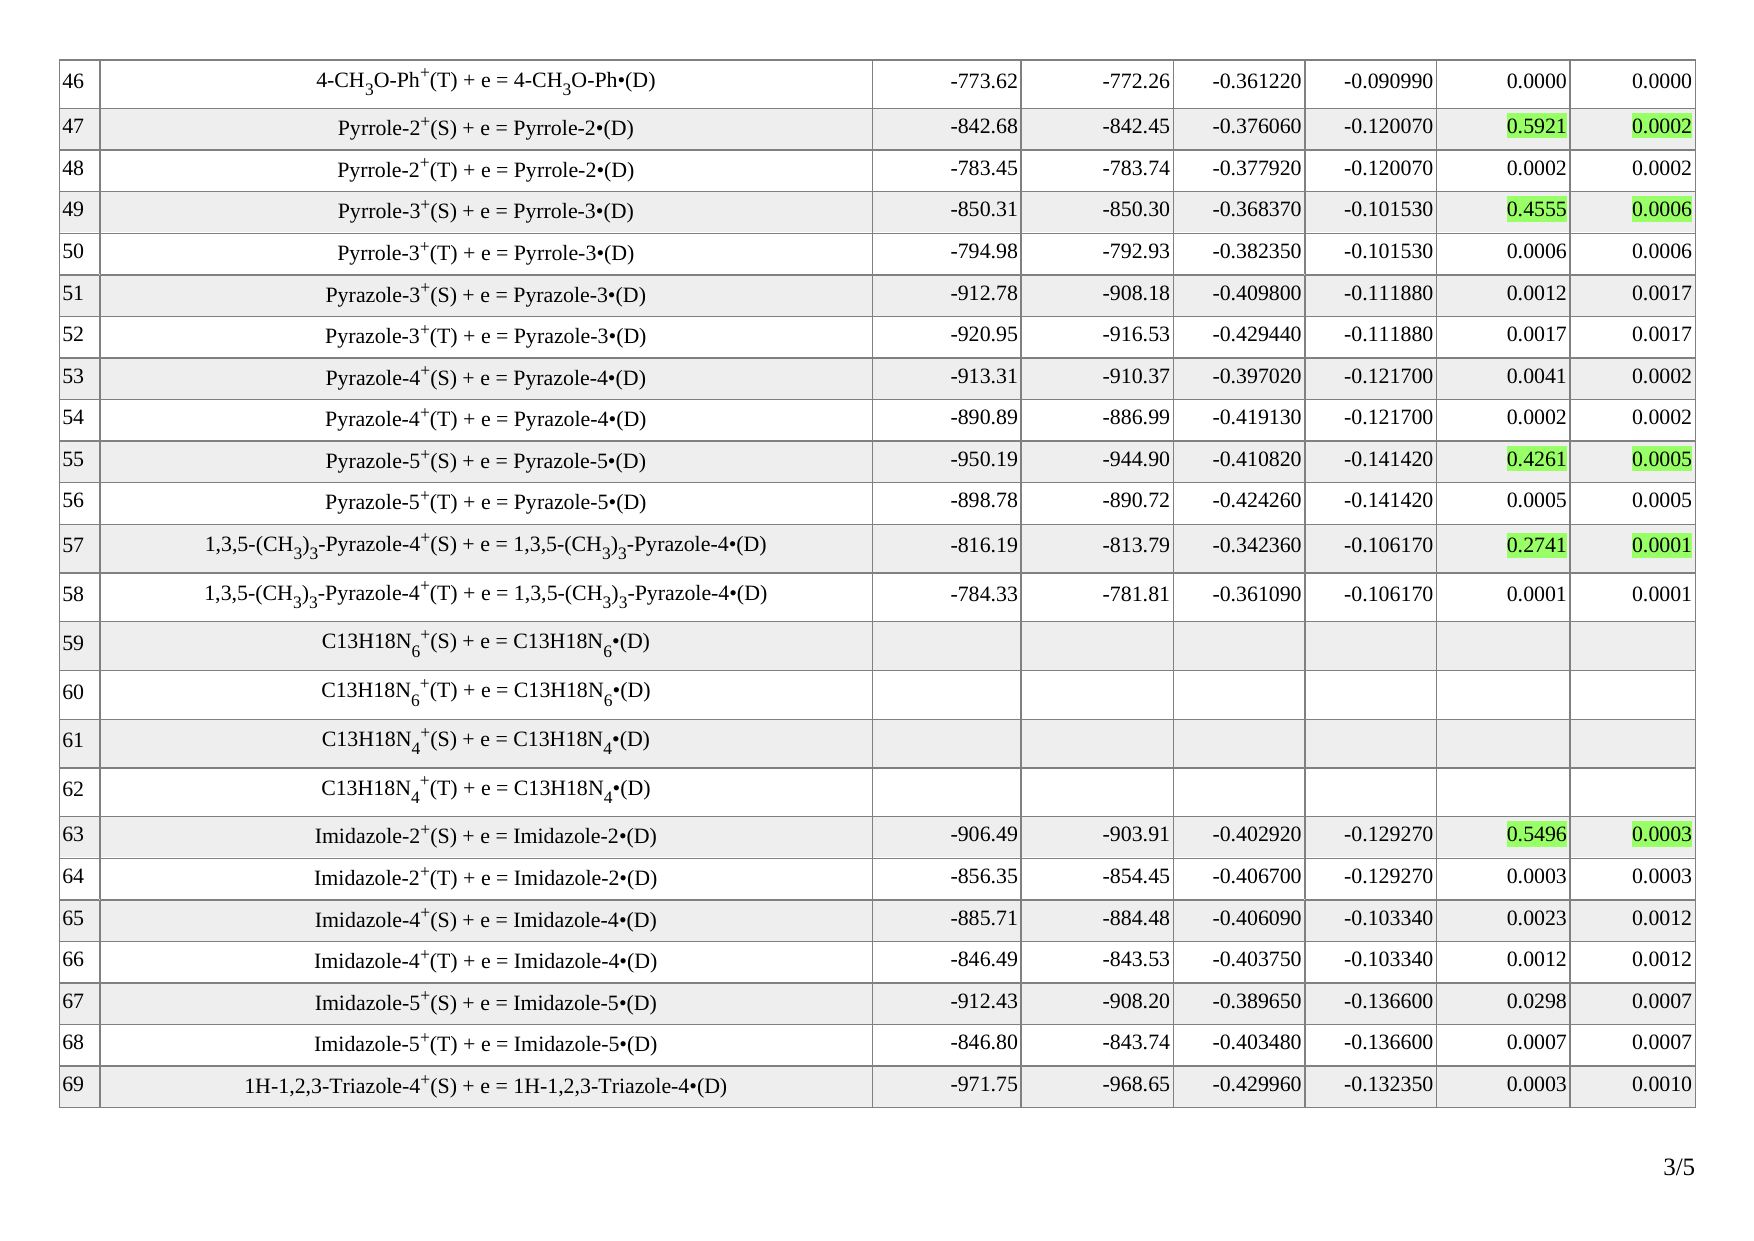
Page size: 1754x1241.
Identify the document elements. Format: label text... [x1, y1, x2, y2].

table_cell [873, 769, 1020, 816]
table_cell -944.90 [1022, 442, 1173, 482]
table_cell [1022, 769, 1173, 816]
table_cell -0.121700 [1306, 359, 1436, 399]
table_cell 0.0041 [1437, 359, 1569, 399]
table_cell 0.0017 [1571, 317, 1695, 357]
table_cell -912.78 [873, 276, 1020, 316]
table_cell 60 [60, 671, 99, 718]
table_cell -0.101530 [1306, 234, 1436, 274]
table_cell 46 [60, 61, 99, 108]
table_cell -0.106170 [1306, 525, 1436, 572]
table_cell Pyrrole-2+(S) + e = Pyrrole-2•(D) [101, 109, 872, 149]
table_cell -0.342360 [1174, 525, 1304, 572]
table_cell -0.141420 [1306, 442, 1436, 482]
table_cell -950.19 [873, 442, 1020, 482]
table_cell 65 [60, 901, 99, 941]
table_cell -781.81 [1022, 574, 1173, 621]
table_cell 1H-1,2,3-Triazole-4+(S) + e = 1H-1,2,3-Triazole-4•(D) [101, 1067, 872, 1107]
table_cell [1437, 769, 1569, 816]
table_cell -0.111880 [1306, 276, 1436, 316]
table_cell 54 [60, 400, 99, 440]
table_cell [1437, 720, 1569, 767]
table_cell 0.0000 [1571, 61, 1695, 108]
table_cell Imidazole-4+(S) + e = Imidazole-4•(D) [101, 901, 872, 941]
table_cell -0.409800 [1174, 276, 1304, 316]
table_cell 0.0001 [1571, 574, 1695, 621]
table_cell [1571, 720, 1695, 767]
table_cell 0.5496 [1437, 817, 1569, 857]
table_cell 0.0006 [1571, 192, 1695, 232]
table_cell -890.89 [873, 400, 1020, 440]
table_cell -0.121700 [1306, 400, 1436, 440]
table_cell -0.382350 [1174, 234, 1304, 274]
table_cell -794.98 [873, 234, 1020, 274]
table_cell -842.45 [1022, 109, 1173, 149]
table_cell 0.0005 [1571, 483, 1695, 523]
table_cell [1571, 622, 1695, 670]
table_cell [873, 622, 1020, 670]
table_cell 48 [60, 151, 99, 191]
table_cell -0.403480 [1174, 1025, 1304, 1065]
table_cell -912.43 [873, 984, 1020, 1024]
table_cell -0.406090 [1174, 901, 1304, 941]
table_cell -0.424260 [1174, 483, 1304, 523]
table_cell -903.91 [1022, 817, 1173, 857]
table_cell 0.0001 [1571, 525, 1695, 572]
table_cell -846.49 [873, 942, 1020, 982]
table_cell 63 [60, 817, 99, 857]
table_cell 0.2741 [1437, 525, 1569, 572]
table_cell 0.0003 [1571, 859, 1695, 899]
table_cell 0.0006 [1571, 234, 1695, 274]
table_cell Pyrrole-3+(T) + e = Pyrrole-3•(D) [101, 234, 872, 274]
table_cell -910.37 [1022, 359, 1173, 399]
table_cell 0.0017 [1437, 317, 1569, 357]
table_cell -784.33 [873, 574, 1020, 621]
table_cell -0.132350 [1306, 1067, 1436, 1107]
table_cell Pyrazole-5+(S) + e = Pyrazole-5•(D) [101, 442, 872, 482]
table_cell Pyrazole-3+(S) + e = Pyrazole-3•(D) [101, 276, 872, 316]
table_cell [1022, 622, 1173, 670]
table_cell -920.95 [873, 317, 1020, 357]
table_cell 1,3,5-(CH3)3-Pyrazole-4+(S) + e = 1,3,5-(CH3)3-Pyrazole-4•(D) [101, 525, 872, 572]
table_cell -854.45 [1022, 859, 1173, 899]
table_cell 66 [60, 942, 99, 982]
table_cell 0.0002 [1437, 151, 1569, 191]
table_cell [1306, 720, 1436, 767]
table_cell Imidazole-5+(S) + e = Imidazole-5•(D) [101, 984, 872, 1024]
table_cell 0.0003 [1437, 1067, 1569, 1107]
table_cell -0.402920 [1174, 817, 1304, 857]
table_cell -0.389650 [1174, 984, 1304, 1024]
table_cell 0.0003 [1437, 859, 1569, 899]
table_cell 58 [60, 574, 99, 621]
table_cell -783.45 [873, 151, 1020, 191]
table_cell -890.72 [1022, 483, 1173, 523]
table_cell -908.18 [1022, 276, 1173, 316]
table_cell C13H18N4+(T) + e = C13H18N4•(D) [101, 769, 872, 816]
table_cell -0.120070 [1306, 151, 1436, 191]
table_cell Pyrazole-3+(T) + e = Pyrazole-3•(D) [101, 317, 872, 357]
table_cell [1174, 671, 1304, 718]
table_cell -846.80 [873, 1025, 1020, 1065]
table_cell -792.93 [1022, 234, 1173, 274]
table_cell 51 [60, 276, 99, 316]
table_cell -772.26 [1022, 61, 1173, 108]
table_cell -850.31 [873, 192, 1020, 232]
table_cell 49 [60, 192, 99, 232]
table_cell -0.419130 [1174, 400, 1304, 440]
table_cell 0.0298 [1437, 984, 1569, 1024]
table_cell 56 [60, 483, 99, 523]
table_cell -773.62 [873, 61, 1020, 108]
table_cell -908.20 [1022, 984, 1173, 1024]
table_cell -842.68 [873, 109, 1020, 149]
table_cell 0.0006 [1437, 234, 1569, 274]
table_cell -0.406700 [1174, 859, 1304, 899]
table_cell Pyrrole-3+(S) + e = Pyrrole-3•(D) [101, 192, 872, 232]
table_cell [1022, 720, 1173, 767]
table_cell -0.397020 [1174, 359, 1304, 399]
table_cell -0.368370 [1174, 192, 1304, 232]
table_cell -885.71 [873, 901, 1020, 941]
table_cell [873, 720, 1020, 767]
table_cell -783.74 [1022, 151, 1173, 191]
table_cell 0.0007 [1571, 984, 1695, 1024]
table_cell 50 [60, 234, 99, 274]
table_cell [1022, 671, 1173, 718]
table_cell -0.361090 [1174, 574, 1304, 621]
table_cell 0.0017 [1571, 276, 1695, 316]
table_cell -0.090990 [1306, 61, 1436, 108]
table_cell -0.376060 [1174, 109, 1304, 149]
table_cell 0.0023 [1437, 901, 1569, 941]
table_cell 0.0002 [1571, 109, 1695, 149]
table_cell [1174, 769, 1304, 816]
table_cell -898.78 [873, 483, 1020, 523]
table_cell 55 [60, 442, 99, 482]
table_cell 0.0010 [1571, 1067, 1695, 1107]
table_cell 67 [60, 984, 99, 1024]
table_cell 57 [60, 525, 99, 572]
table_cell -843.74 [1022, 1025, 1173, 1065]
table_cell 0.0012 [1571, 901, 1695, 941]
table_cell 4-CH3O-Ph+(T) + e = 4-CH3O-Ph•(D) [101, 61, 872, 108]
table_cell -0.103340 [1306, 942, 1436, 982]
table_cell 59 [60, 622, 99, 670]
table_cell Imidazole-4+(T) + e = Imidazole-4•(D) [101, 942, 872, 982]
table_cell -0.106170 [1306, 574, 1436, 621]
table_cell Pyrazole-5+(T) + e = Pyrazole-5•(D) [101, 483, 872, 523]
table_cell 0.0003 [1571, 817, 1695, 857]
table_cell -968.65 [1022, 1067, 1173, 1107]
table_cell -0.429960 [1174, 1067, 1304, 1107]
table_cell 61 [60, 720, 99, 767]
table_cell 0.0002 [1571, 151, 1695, 191]
table_cell -0.141420 [1306, 483, 1436, 523]
table_cell [1306, 622, 1436, 670]
table_cell -813.79 [1022, 525, 1173, 572]
table_cell 0.0012 [1571, 942, 1695, 982]
table_cell 0.0000 [1437, 61, 1569, 108]
table_cell Pyrazole-4+(T) + e = Pyrazole-4•(D) [101, 400, 872, 440]
table_cell 47 [60, 109, 99, 149]
table_cell -843.53 [1022, 942, 1173, 982]
table_cell 0.0012 [1437, 276, 1569, 316]
table_cell -913.31 [873, 359, 1020, 399]
table_cell -816.19 [873, 525, 1020, 572]
table_cell [1174, 720, 1304, 767]
table_cell C13H18N6+(T) + e = C13H18N6•(D) [101, 671, 872, 718]
table_cell -916.53 [1022, 317, 1173, 357]
table_cell 0.0002 [1571, 400, 1695, 440]
table_cell -906.49 [873, 817, 1020, 857]
table_cell -0.429440 [1174, 317, 1304, 357]
table_cell 0.0001 [1437, 574, 1569, 621]
table_cell 0.0012 [1437, 942, 1569, 982]
table_cell -0.129270 [1306, 859, 1436, 899]
table_cell C13H18N6+(S) + e = C13H18N6•(D) [101, 622, 872, 670]
table_cell -0.111880 [1306, 317, 1436, 357]
table_cell [1306, 671, 1436, 718]
table_cell -0.101530 [1306, 192, 1436, 232]
table_cell -0.136600 [1306, 984, 1436, 1024]
table_cell -0.403750 [1174, 942, 1304, 982]
table_cell -856.35 [873, 859, 1020, 899]
table_cell Pyrazole-4+(S) + e = Pyrazole-4•(D) [101, 359, 872, 399]
table_cell 53 [60, 359, 99, 399]
table_cell -0.103340 [1306, 901, 1436, 941]
table_cell -886.99 [1022, 400, 1173, 440]
table_cell 69 [60, 1067, 99, 1107]
table_cell 0.4261 [1437, 442, 1569, 482]
table_cell [873, 671, 1020, 718]
table_cell [1437, 671, 1569, 718]
table_cell 0.0002 [1437, 400, 1569, 440]
table_cell Pyrrole-2+(T) + e = Pyrrole-2•(D) [101, 151, 872, 191]
table_cell 1,3,5-(CH3)3-Pyrazole-4+(T) + e = 1,3,5-(CH3)3-Pyrazole-4•(D) [101, 574, 872, 621]
table_cell 62 [60, 769, 99, 816]
table_cell -0.377920 [1174, 151, 1304, 191]
table_cell 0.0005 [1437, 483, 1569, 523]
table_cell C13H18N4+(S) + e = C13H18N4•(D) [101, 720, 872, 767]
table_cell [1306, 769, 1436, 816]
table_cell Imidazole-5+(T) + e = Imidazole-5•(D) [101, 1025, 872, 1065]
table_cell [1174, 622, 1304, 670]
table_cell -0.129270 [1306, 817, 1436, 857]
table_cell 52 [60, 317, 99, 357]
table_cell Imidazole-2+(T) + e = Imidazole-2•(D) [101, 859, 872, 899]
table_cell [1571, 671, 1695, 718]
table_cell 0.0005 [1571, 442, 1695, 482]
table_cell 0.0007 [1571, 1025, 1695, 1065]
table_cell -884.48 [1022, 901, 1173, 941]
table_cell 0.5921 [1437, 109, 1569, 149]
table_cell -850.30 [1022, 192, 1173, 232]
table_cell -0.120070 [1306, 109, 1436, 149]
table_cell Imidazole-2+(S) + e = Imidazole-2•(D) [101, 817, 872, 857]
table_cell -0.361220 [1174, 61, 1304, 108]
table_cell 0.0002 [1571, 359, 1695, 399]
table_cell 68 [60, 1025, 99, 1065]
table_cell -0.136600 [1306, 1025, 1436, 1065]
table_cell -0.410820 [1174, 442, 1304, 482]
table_cell 0.0007 [1437, 1025, 1569, 1065]
table_cell [1571, 769, 1695, 816]
table_cell [1437, 622, 1569, 670]
table_cell 0.4555 [1437, 192, 1569, 232]
table_cell -971.75 [873, 1067, 1020, 1107]
table_cell 64 [60, 859, 99, 899]
